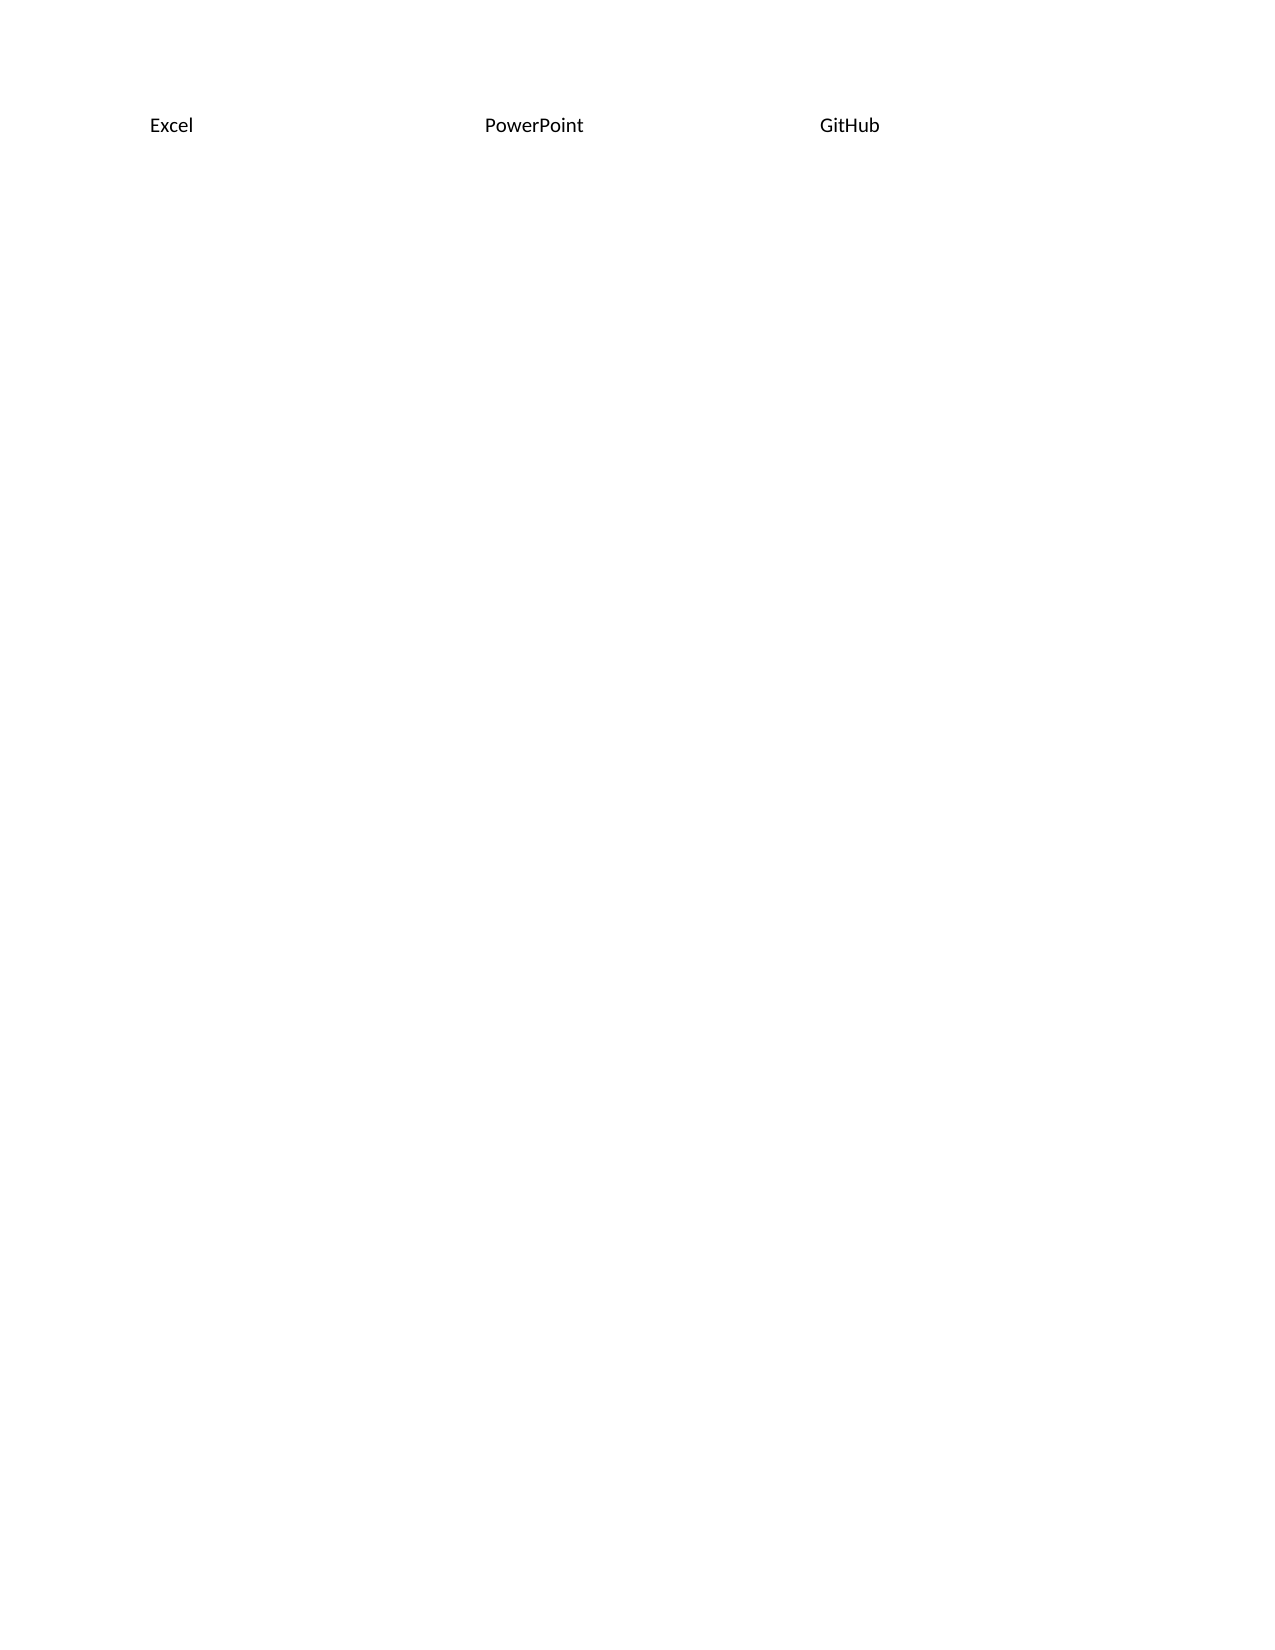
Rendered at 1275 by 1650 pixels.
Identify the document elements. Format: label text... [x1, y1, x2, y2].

text Excel [150, 112, 455, 138]
text GitHub [820, 112, 1125, 138]
text PowerPoint [485, 112, 790, 138]
